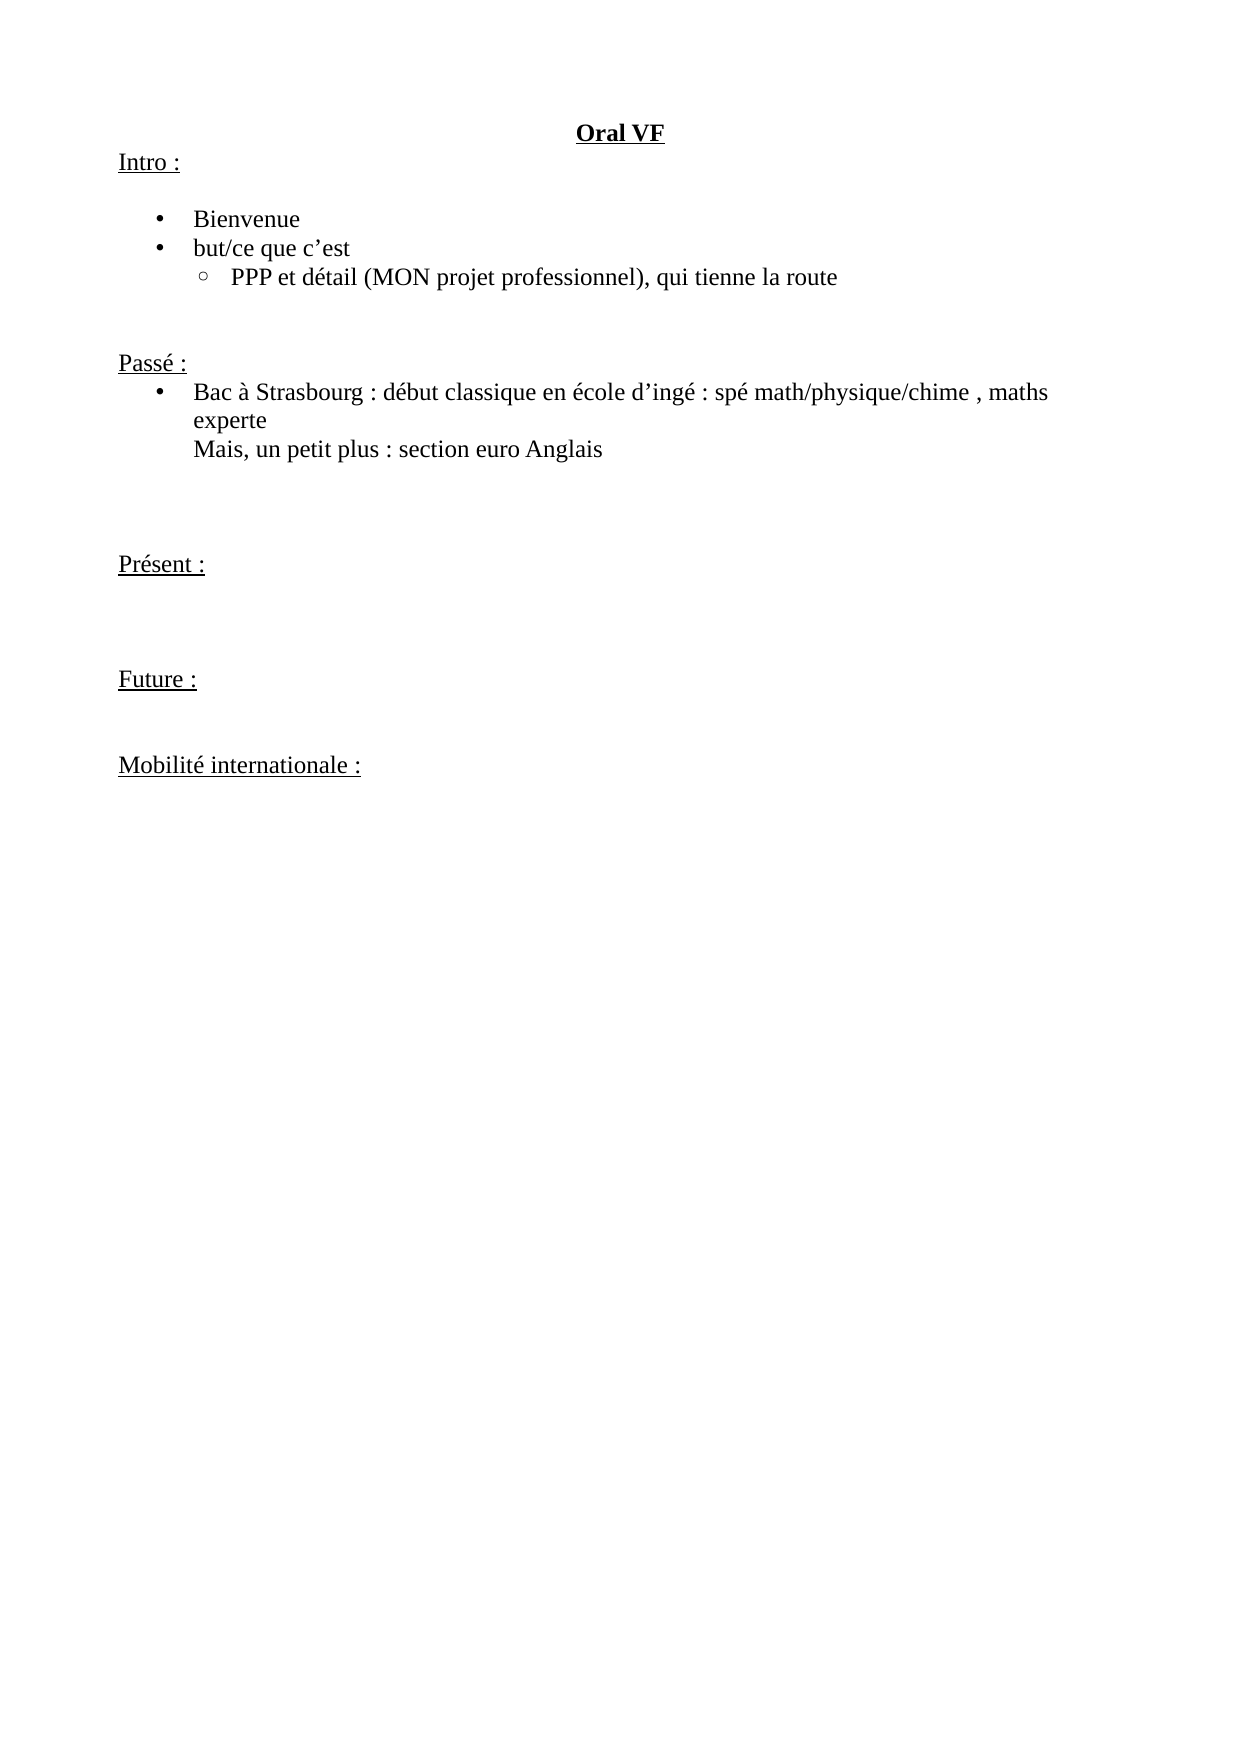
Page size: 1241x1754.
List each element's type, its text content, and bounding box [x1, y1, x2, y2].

list but/ce que c’est [156, 233, 1122, 262]
text Oral VF [118, 118, 1122, 147]
text Intro : [118, 147, 1122, 176]
text Présent : [118, 549, 1122, 578]
text Future : [118, 664, 1122, 693]
list PPP et détail (MON projet professionnel), qui tienne la route [193, 262, 1122, 291]
list Mais, un petit plus : section euro Anglais [156, 434, 1122, 463]
text Passé : [118, 348, 1122, 377]
text Mobilité internationale : [118, 751, 1122, 779]
list Bac à Strasbourg : début classique en école d’ingé : spé math/physique/chime , maths experte [156, 377, 1122, 434]
list Bienvenue [156, 204, 1122, 233]
